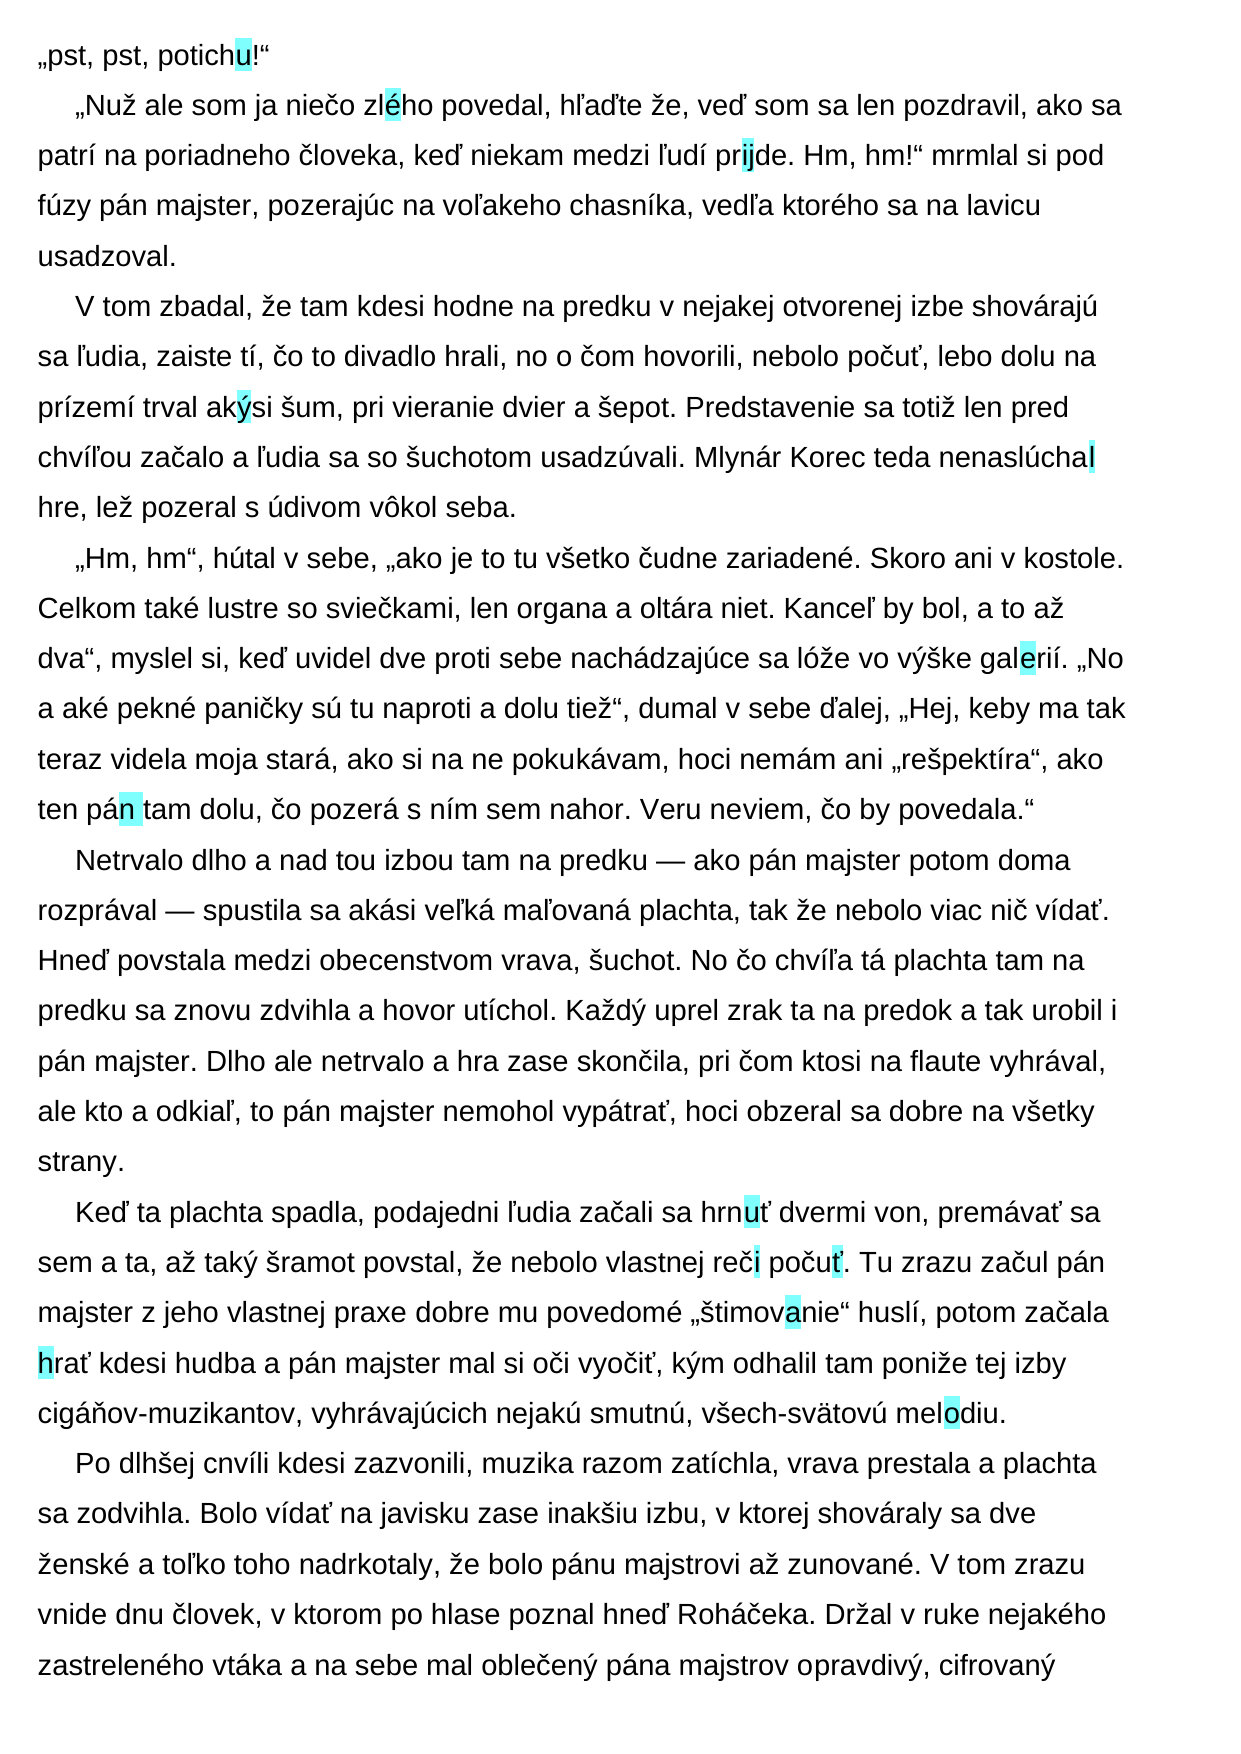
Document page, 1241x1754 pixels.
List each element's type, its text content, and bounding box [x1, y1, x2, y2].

text Po dlhšej cnvíli kdesi zazvonili, muzika razom zatíchla, vrava prestala a plachta sa zodvihla. Bolo vídať na javisku zase inakšiu izbu, v ktorej shováraly sa dve ženské a toľko toho nadrkotaly, že bolo pánu majstrovi až zunované. V tom zrazu vnide dnu človek, v ktorom po hlase poznal hneď Roháčeka. Držal v ruke nejakého zastreleného vtáka a na sebe mal oblečený pána majstrov o­pravdivý, cifrovaný [37, 1446, 1130, 1681]
text „pst, pst, potichu!“ [37, 37, 1130, 71]
text V tom zbadal, že tam kdesi hodne na predku v nejakej otvorenej izbe shovárajú sa ľudia, zaiste tí, čo to divadlo hrali, no o čom hovorili, nebolo počuť, lebo dolu na prízemí trval akýsi šum, pri vieranie dvier a šepot. Predstavenie sa totiž len pred chvíľou začalo a ľudia sa so šuchotom usadzúvali. Mlynár Korec teda nenaslúchal hre, lež pozeral s údivom vôkol seba. [37, 289, 1130, 524]
text „Hm, hm“, hútal v sebe, „ako je to tu všetko čudne zariadené. Skoro ani v kostole. Celkom také lustre so sviečkami, len organa a oltára niet. Kanceľ by bol, a to až dva“, myslel si, keď uvidel dve proti sebe nachádzajúce sa lóže vo výške galerií. „No a aké pekné paničky sú tu naproti a dolu tiež“, dumal v sebe ďalej, „Hej, keby ma tak teraz videla moja stará, ako si na ne poku­kávam, hoci nemám ani „rešpektíra“, ako ten pán tam dolu, čo pozerá s ním sem nahor. Veru ne­viem, čo by povedala.“ [37, 541, 1130, 826]
text Netrvalo dlho a nad tou izbou tam na predku — ako pán majster potom doma rozprával — spustila sa akási veľká maľovaná plachta, tak že nebolo viac nič vídať. Hneď povstala medzi obe­censtvom vrava, šuchot. No čo chvíľa tá plachta tam na predku sa znovu zdvihla a hovor utíchol. Každý uprel zrak ta na predok a tak urobil i pán majster. Dlho ale netrvalo a hra zase skončila, pri čom ktosi na flaute vyhrával, ale kto a odkiaľ, to pán majster nemohol vypátrať, hoci obzeral sa dobre na všetky strany. [37, 842, 1130, 1178]
text „Nuž ale som ja niečo zlého povedal, hľaďte že, veď som sa len pozdravil, ako sa patrí na po­riadneho človeka, keď niekam medzi ľudí prijde. Hm, hm!“ mrmlal si pod fúzy pán majster, po­zerajúc na voľakeho chasníka, vedľa ktorého sa na lavicu usadzoval. [37, 88, 1130, 272]
text Keď ta plachta spadla, podajedni ľudia začali sa hrnuť dvermi von, premávať sa sem a ta, až taký šramot povstal, že nebolo vlastnej reči počuť. Tu zrazu začul pán majster z jeho vlastnej praxe dobre mu povedomé „štimovanie“ huslí, potom začala hrať kdesi hudba a pán majster mal si oči vyočiť, kým odhalil tam poniže tej izby cigáňov-muzikantov, vyhrávajúcich nejakú smutnú, všech-svätovú melodiu. [37, 1195, 1130, 1429]
